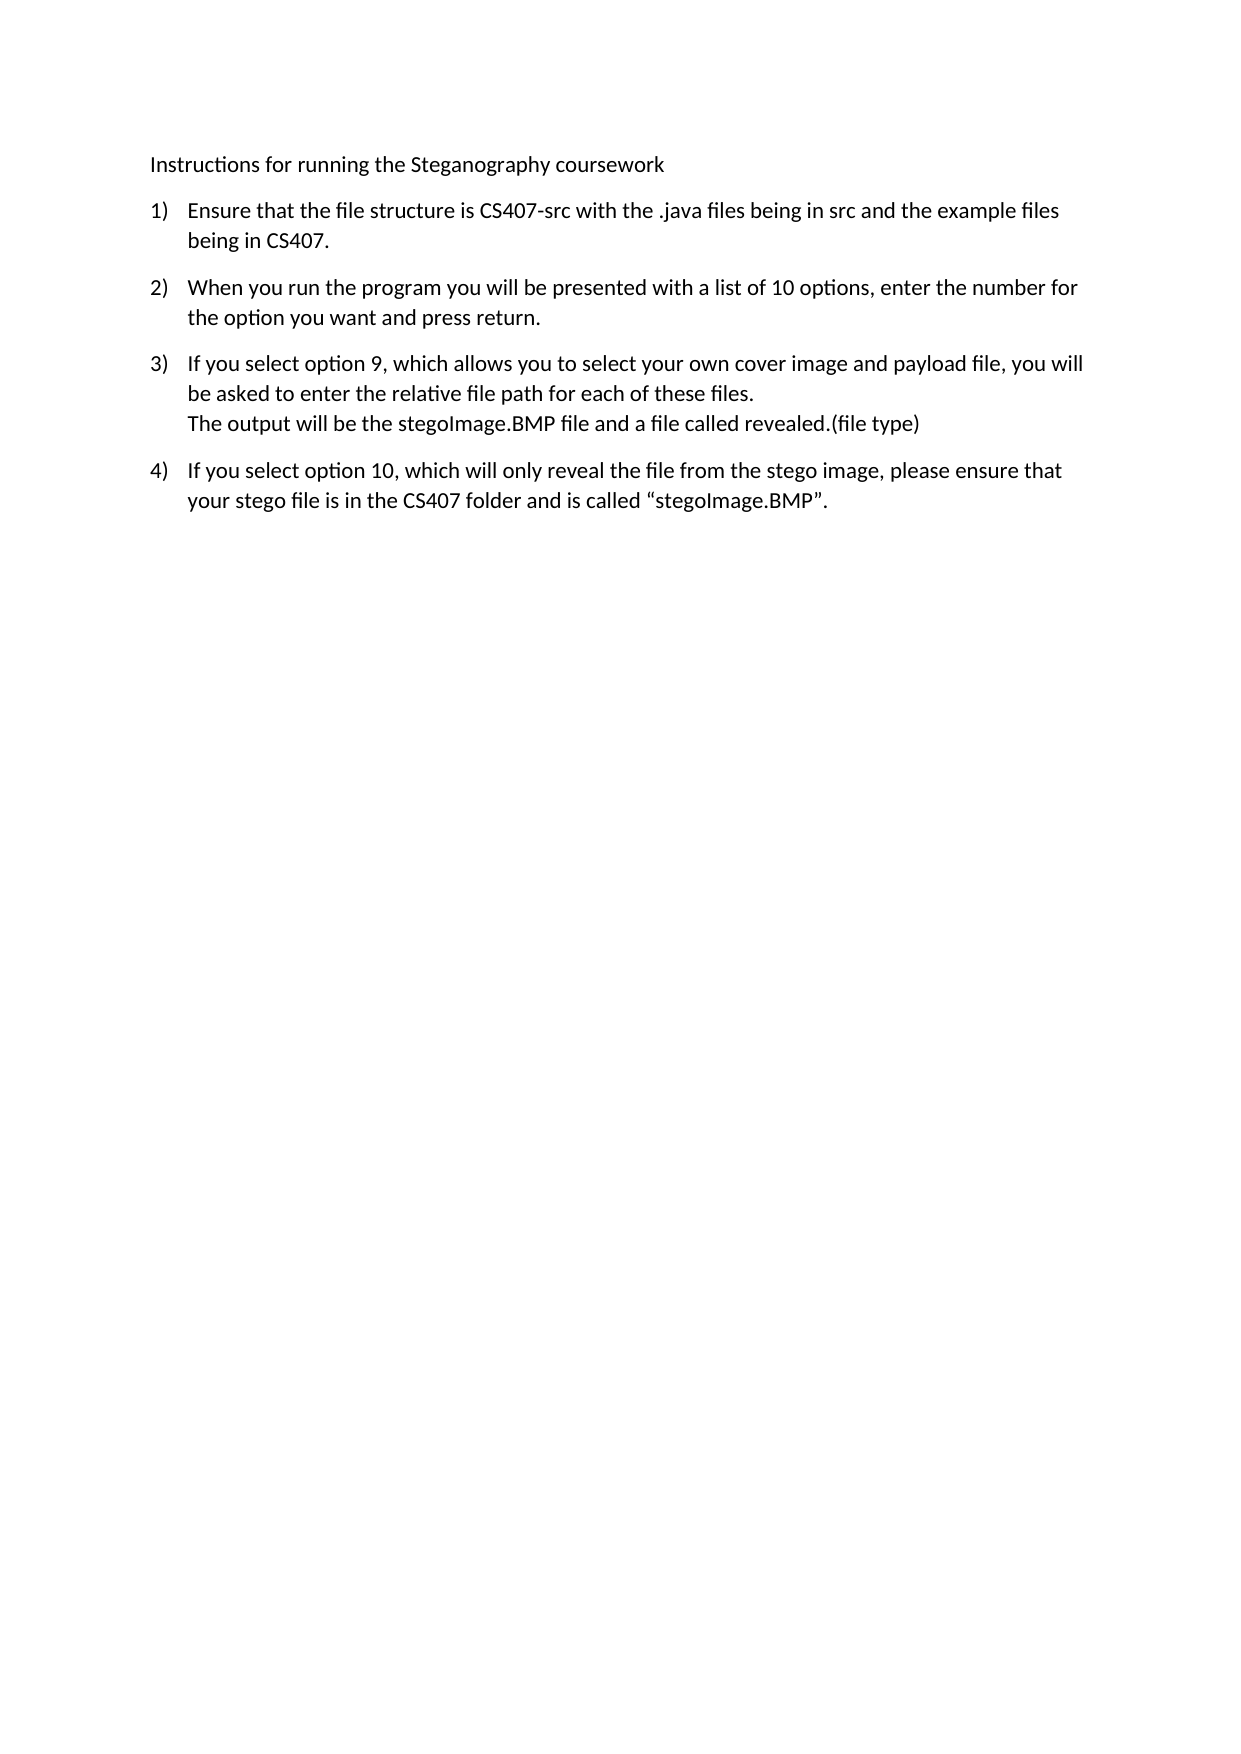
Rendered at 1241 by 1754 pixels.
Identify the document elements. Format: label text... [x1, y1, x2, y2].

text Instructions for running the Steganography coursework [150, 150, 1090, 178]
list Ensure that the file structure is CS407-src with the .java files being in src and the example files being in CS407. [150, 197, 1090, 254]
list If you select option 9, which allows you to select your own cover image and payload file, you will be asked to enter the relative file path for each of these files. The output will be the stegoImage.BMP file and a file called revealed.(file type) [150, 349, 1090, 437]
list When you run the program you will be presented with a list of 10 options, enter the number for the option you want and press return. [150, 273, 1090, 331]
list If you select option 10, which will only reveal the file from the stego image, please ensure that your stego file is in the CS407 folder and is called “stegoImage.BMP”. [150, 456, 1090, 514]
